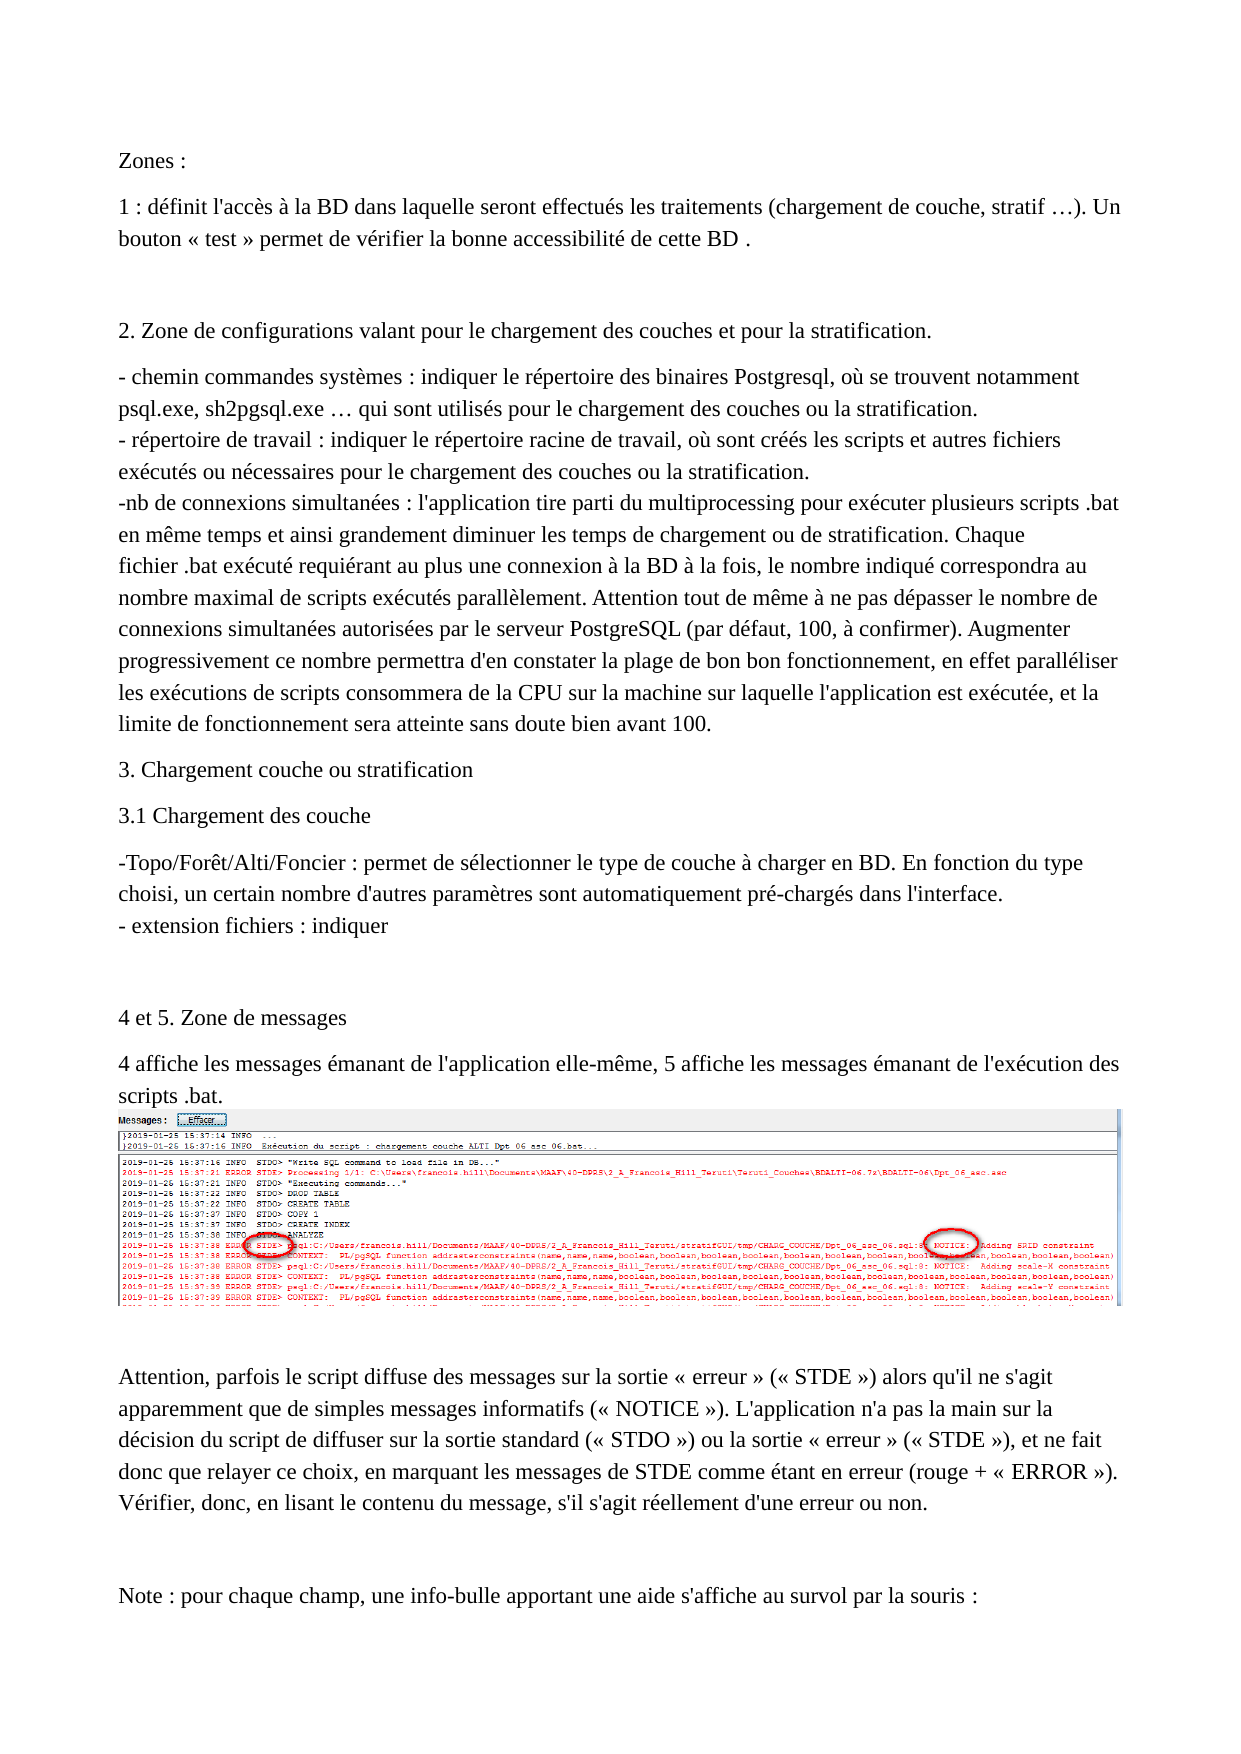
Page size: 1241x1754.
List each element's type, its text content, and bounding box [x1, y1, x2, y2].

text 4 et 5. Zone de messages [118, 1004, 1122, 1030]
text 3.1 Chargement des couche [118, 802, 1122, 829]
text 3. Chargement couche ou stratification [118, 756, 1122, 783]
text - chemin commandes systèmes : indiquer le répertoire des binaires Postgresql, où se trouvent notamment psql.exe, sh2pgsql.exe … qui sont utilisés pour le chargement des couches ou la stratification. - répertoire de travail : indiquer le répertoire racine de travail, où sont créés les scripts et autres fichiers exécutés ou nécessaires pour le chargement des couches ou la stratification. -nb de connexions simultanées : l'application tire parti du multiprocessing pour exécuter plusieurs scripts .bat en même temps et ainsi grandement diminuer les temps de chargement ou de stratification. Chaque fichier .bat exécuté requiérant au plus une connexion à la BD à la fois, le nombre indiqué correspondra au nombre maximal de scripts exécutés parallèlement. Attention tout de même à ne pas dépasser le nombre de connexions simultanées autorisées par le serveur PostgreSQL (par défaut, 100, à confirmer). Augmenter progressivement ce nombre permettra d'en constater la plage de bon bon fonctionnement, en effet paralléliser les exécutions de scripts consommera de la CPU sur la machine sur laquelle l'application est exécutée, et la limite de fonctionnement sera atteinte sans doute bien avant 100. [118, 363, 1122, 737]
picture [118, 1109, 1123, 1306]
text Note : pour chaque champ, une info-bulle apportant une aide s'affiche au survol par la souris : [118, 1582, 1122, 1608]
text 4 affiche les messages émanant de l'application elle-même, 5 affiche les messages émanant de l'exécution des scripts .bat. [118, 1050, 1122, 1108]
text Attention, parfois le script diffuse des messages sur la sortie « erreur » (« STDE ») alors qu'il ne s'agit apparemment que de simples messages informatifs (« NOTICE »). L'application n'a pas la main sur la décision du script de diffuser sur la sortie standard (« STDO ») ou la sortie « erreur » (« STDE »), et ne fait donc que relayer ce choix, en marquant les messages de STDE comme étant en erreur (rouge + « ERROR »). Vérifier, donc, en lisant le contenu du message, s'il s'agit réellement d'une erreur ou non. [118, 1363, 1122, 1516]
text -Topo/Forêt/Alti/Foncier : permet de sélectionner le type de couche à charger en BD. En fonction du type choisi, un certain nombre d'autres paramètres sont automatiquement pré-chargés dans l'interface. - extension fichiers : indiquer [118, 849, 1122, 938]
text 1 : définit l'accès à la BD dans laquelle seront effectués les traitements (chargement de couche, stratif …). Un bouton « test » permet de vérifier la bonne accessibilité de cette BD . [118, 193, 1122, 251]
text Zones : [118, 147, 1122, 173]
text 2. Zone de configurations valant pour le chargement des couches et pour la stratification. [118, 317, 1122, 343]
